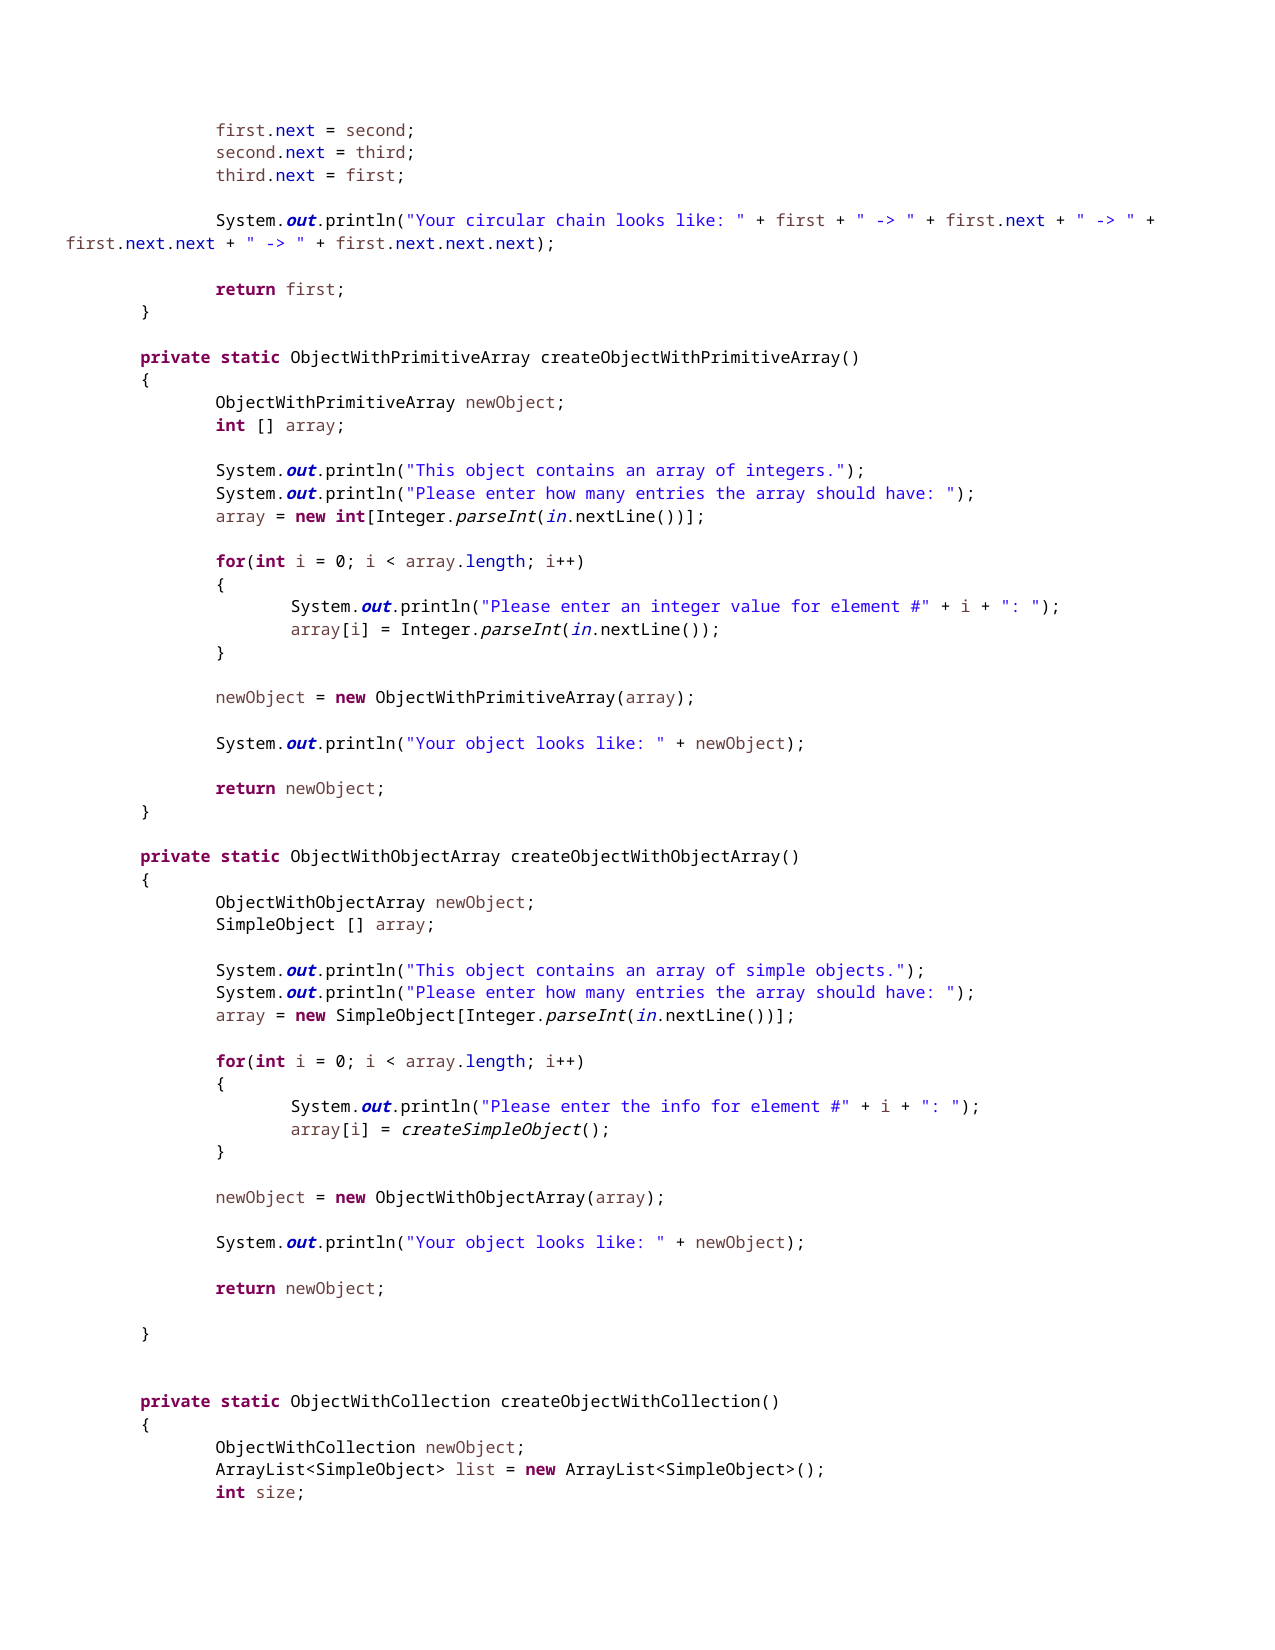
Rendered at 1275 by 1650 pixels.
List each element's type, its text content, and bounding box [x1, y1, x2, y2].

text System.out.println("This object contains an array of simple objects."); [65, 958, 1209, 981]
text array = new SimpleObject[Integer.parseInt(in.nextLine())]; [65, 1004, 1209, 1026]
text private static ObjectWithObjectArray createObjectWithObjectArray() [65, 845, 1209, 867]
text ArrayList<SimpleObject> list = new ArrayList<SimpleObject>(); [65, 1458, 1209, 1481]
text System.out.println("Your circular chain looks like: " + first + " -> " + first.next + " -> " + first.next.next + " -> " + first.next.next.next); [65, 209, 1209, 254]
text first.next = second; [65, 118, 1209, 141]
text array[i] = Integer.parseInt(in.nextLine()); [65, 618, 1209, 640]
text } [65, 640, 1209, 663]
text for(int i = 0; i < array.length; i++) [65, 1049, 1209, 1072]
text System.out.println("Please enter the info for element #" + i + ": "); [65, 1094, 1209, 1117]
text return newObject; [65, 1276, 1209, 1299]
text newObject = new ObjectWithObjectArray(array); [65, 1185, 1209, 1208]
text int [] array; [65, 413, 1209, 436]
text System.out.println("Please enter an integer value for element #" + i + ": "); [65, 595, 1209, 618]
text private static ObjectWithCollection createObjectWithCollection() [65, 1390, 1209, 1412]
text for(int i = 0; i < array.length; i++) [65, 549, 1209, 572]
text { [65, 867, 1209, 890]
text } [65, 300, 1209, 322]
text ObjectWithPrimitiveArray newObject; [65, 391, 1209, 413]
text System.out.println("Please enter how many entries the array should have: "); [65, 981, 1209, 1004]
text private static ObjectWithPrimitiveArray createObjectWithPrimitiveArray() [65, 345, 1209, 368]
text array[i] = createSimpleObject(); [65, 1117, 1209, 1140]
text ObjectWithObjectArray newObject; [65, 890, 1209, 913]
text System.out.println("This object contains an array of integers."); [65, 459, 1209, 481]
text } [65, 799, 1209, 822]
text ObjectWithCollection newObject; [65, 1435, 1209, 1458]
text } [65, 1322, 1209, 1344]
text System.out.println("Your object looks like: " + newObject); [65, 1231, 1209, 1253]
text } [65, 1140, 1209, 1163]
text { [65, 1072, 1209, 1094]
text { [65, 1412, 1209, 1435]
text array = new int[Integer.parseInt(in.nextLine())]; [65, 504, 1209, 527]
text { [65, 572, 1209, 595]
text System.out.println("Please enter how many entries the array should have: "); [65, 481, 1209, 504]
text return first; [65, 277, 1209, 300]
text System.out.println("Your object looks like: " + newObject); [65, 731, 1209, 754]
text newObject = new ObjectWithPrimitiveArray(array); [65, 686, 1209, 708]
text SimpleObject [] array; [65, 913, 1209, 936]
text second.next = third; [65, 141, 1209, 163]
text third.next = first; [65, 163, 1209, 186]
text { [65, 368, 1209, 391]
text int size; [65, 1481, 1209, 1503]
text return newObject; [65, 777, 1209, 799]
